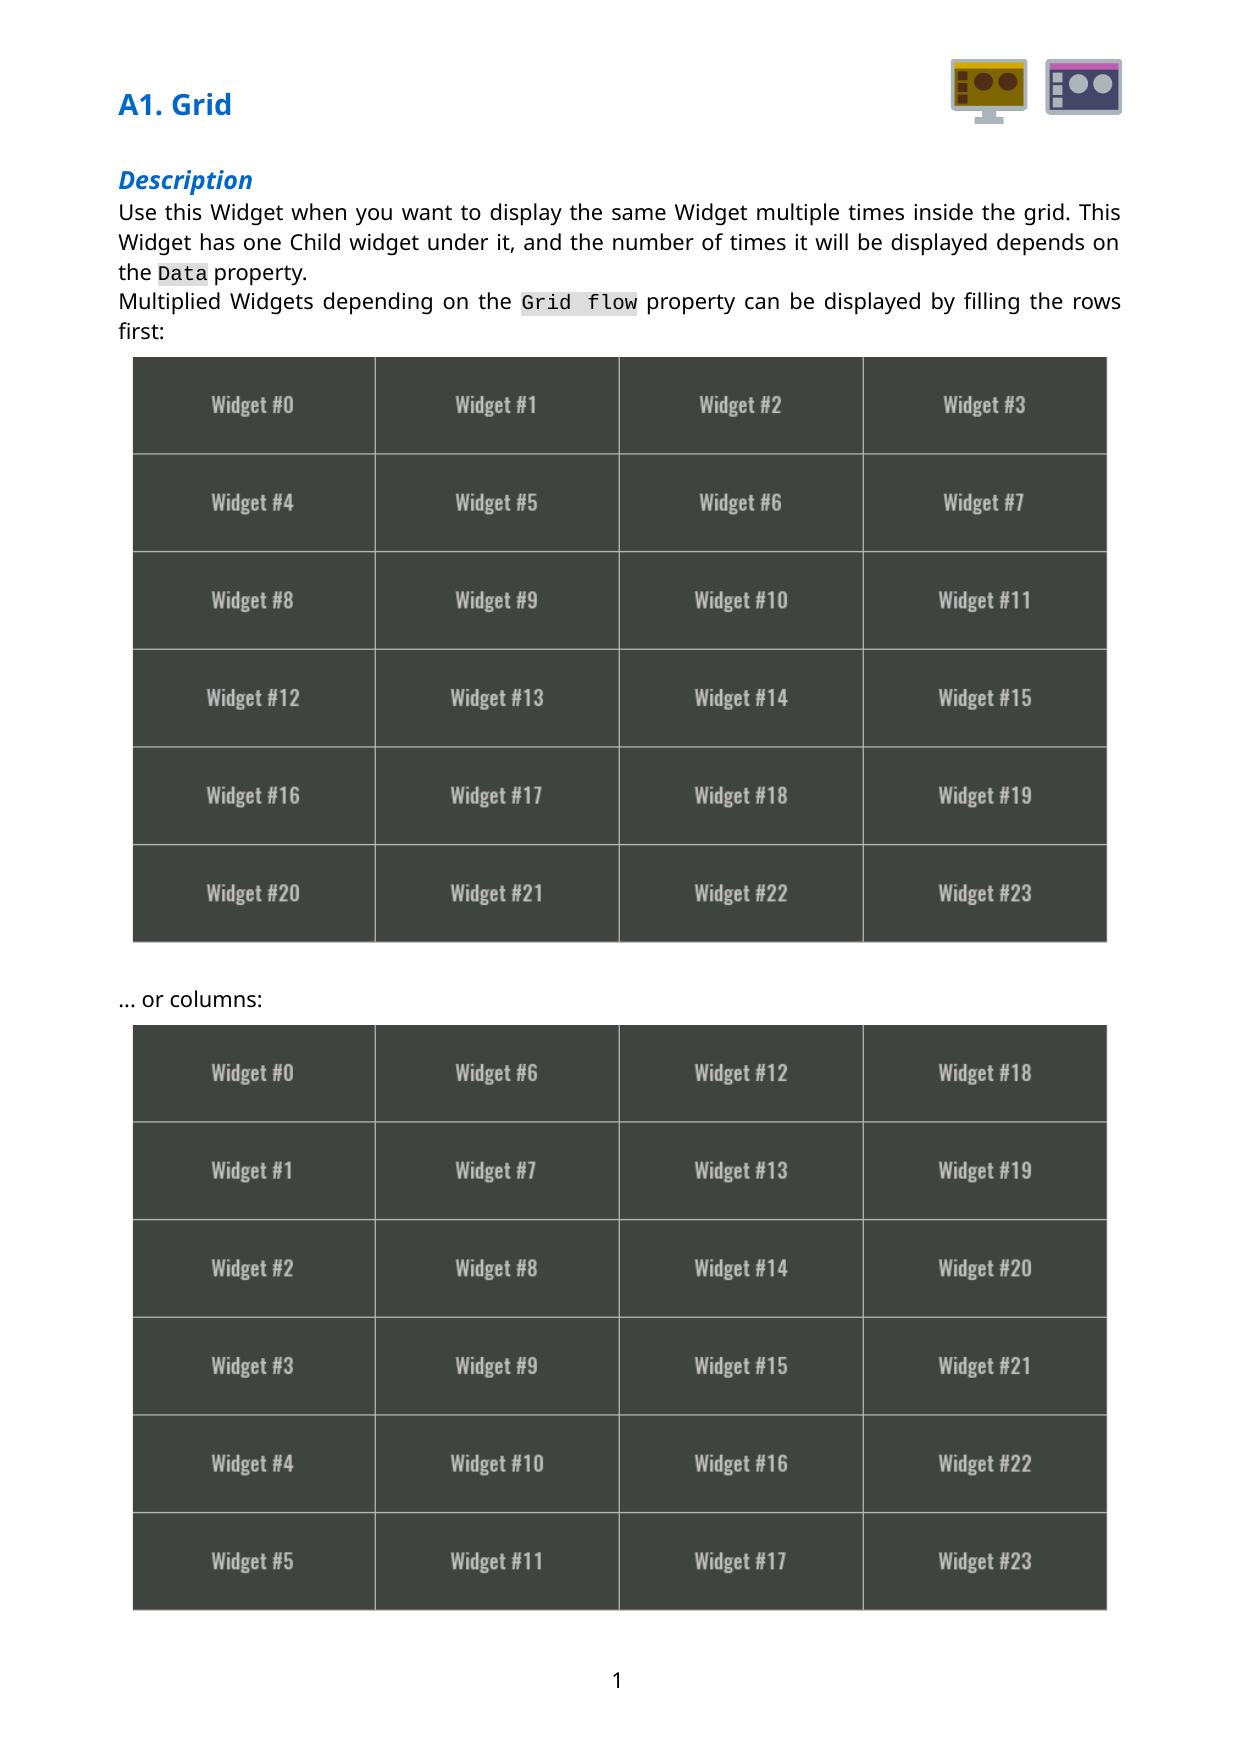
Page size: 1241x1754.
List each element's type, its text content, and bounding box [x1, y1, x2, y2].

picture [132, 357, 1108, 943]
subtitle Description [118, 163, 1122, 197]
text Multiplied Widgets depending on the Grid flow property can be displayed by filling the rows first: [118, 286, 1122, 346]
picture [1045, 59, 1123, 115]
subtitle [1028, 84, 1122, 124]
picture [132, 1025, 1108, 1611]
text Use this Widget when you want to display the same Widget multiple times inside the grid. This Widget has one Child widget under it, and the number of times it will be displayed depends on the Data property. [118, 197, 1122, 286]
picture [950, 59, 1028, 124]
subtitle Grid [118, 84, 950, 124]
text ... or columns: [118, 984, 1122, 1014]
